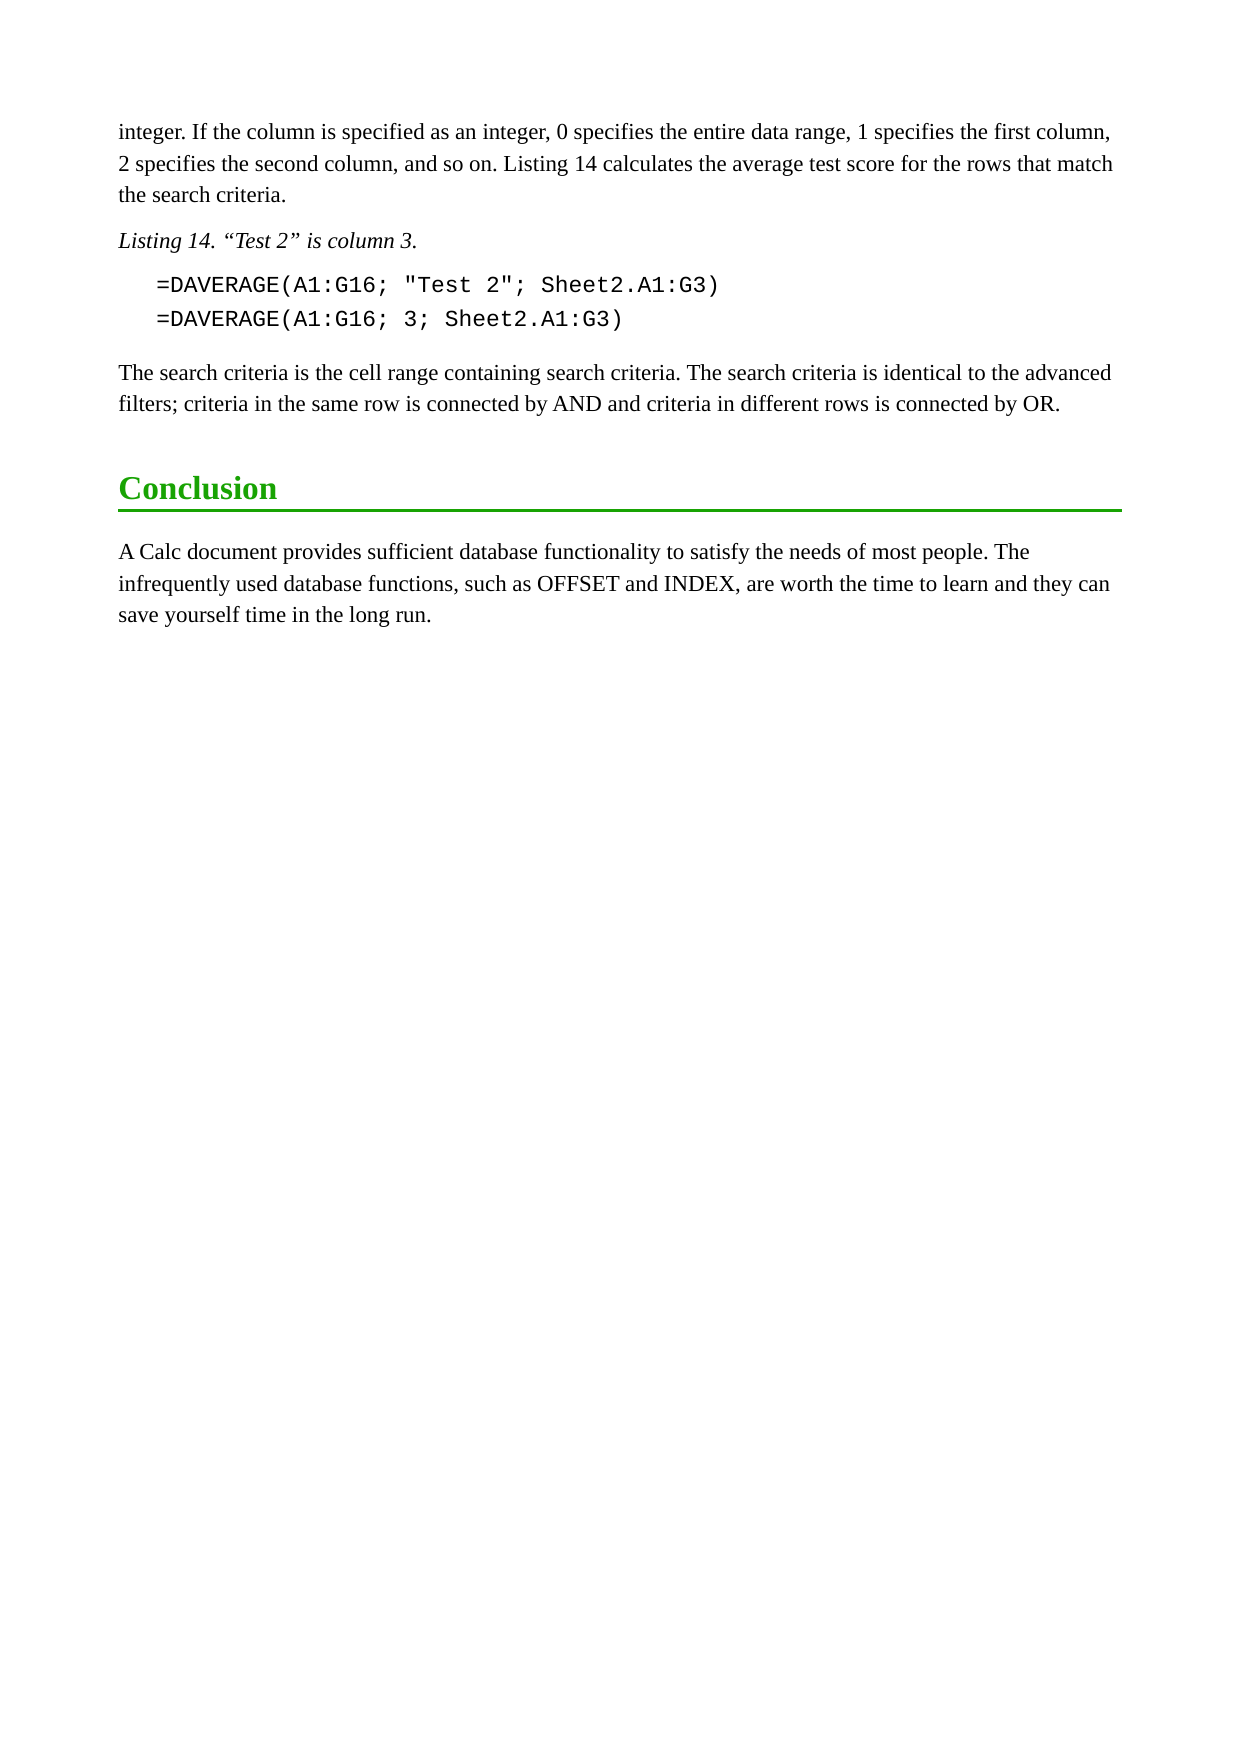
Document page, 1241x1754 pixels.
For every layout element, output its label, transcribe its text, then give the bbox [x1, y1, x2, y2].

text Conclusion [118, 468, 1122, 509]
text =DAVERAGE(A1:G16; 3; Sheet2.A1:G3) [156, 307, 1092, 333]
text The search criteria is the cell range containing search criteria. The search criteria is identical to the advanced filters; criteria in the same row is connected by AND and criteria in different rows is connected by OR. [118, 359, 1122, 417]
text Listing 14. “Test 2” is column 3. [118, 227, 1122, 254]
text =DAVERAGE(A1:G16; "Test 2"; Sheet2.A1:G3) [156, 273, 1092, 299]
text A Calc document provides sufficient database functionality to satisfy the needs of most people. The infrequently used database functions, such as OFFSET and INDEX, are worth the time to learn and they can save yourself time in the long run. [118, 538, 1122, 627]
text integer. If the column is specified as an integer, 0 specifies the entire data range, 1 specifies the first column, 2 specifies the second column, and so on. Listing 14 calculates the average test score for the rows that match the search criteria. [118, 118, 1122, 208]
